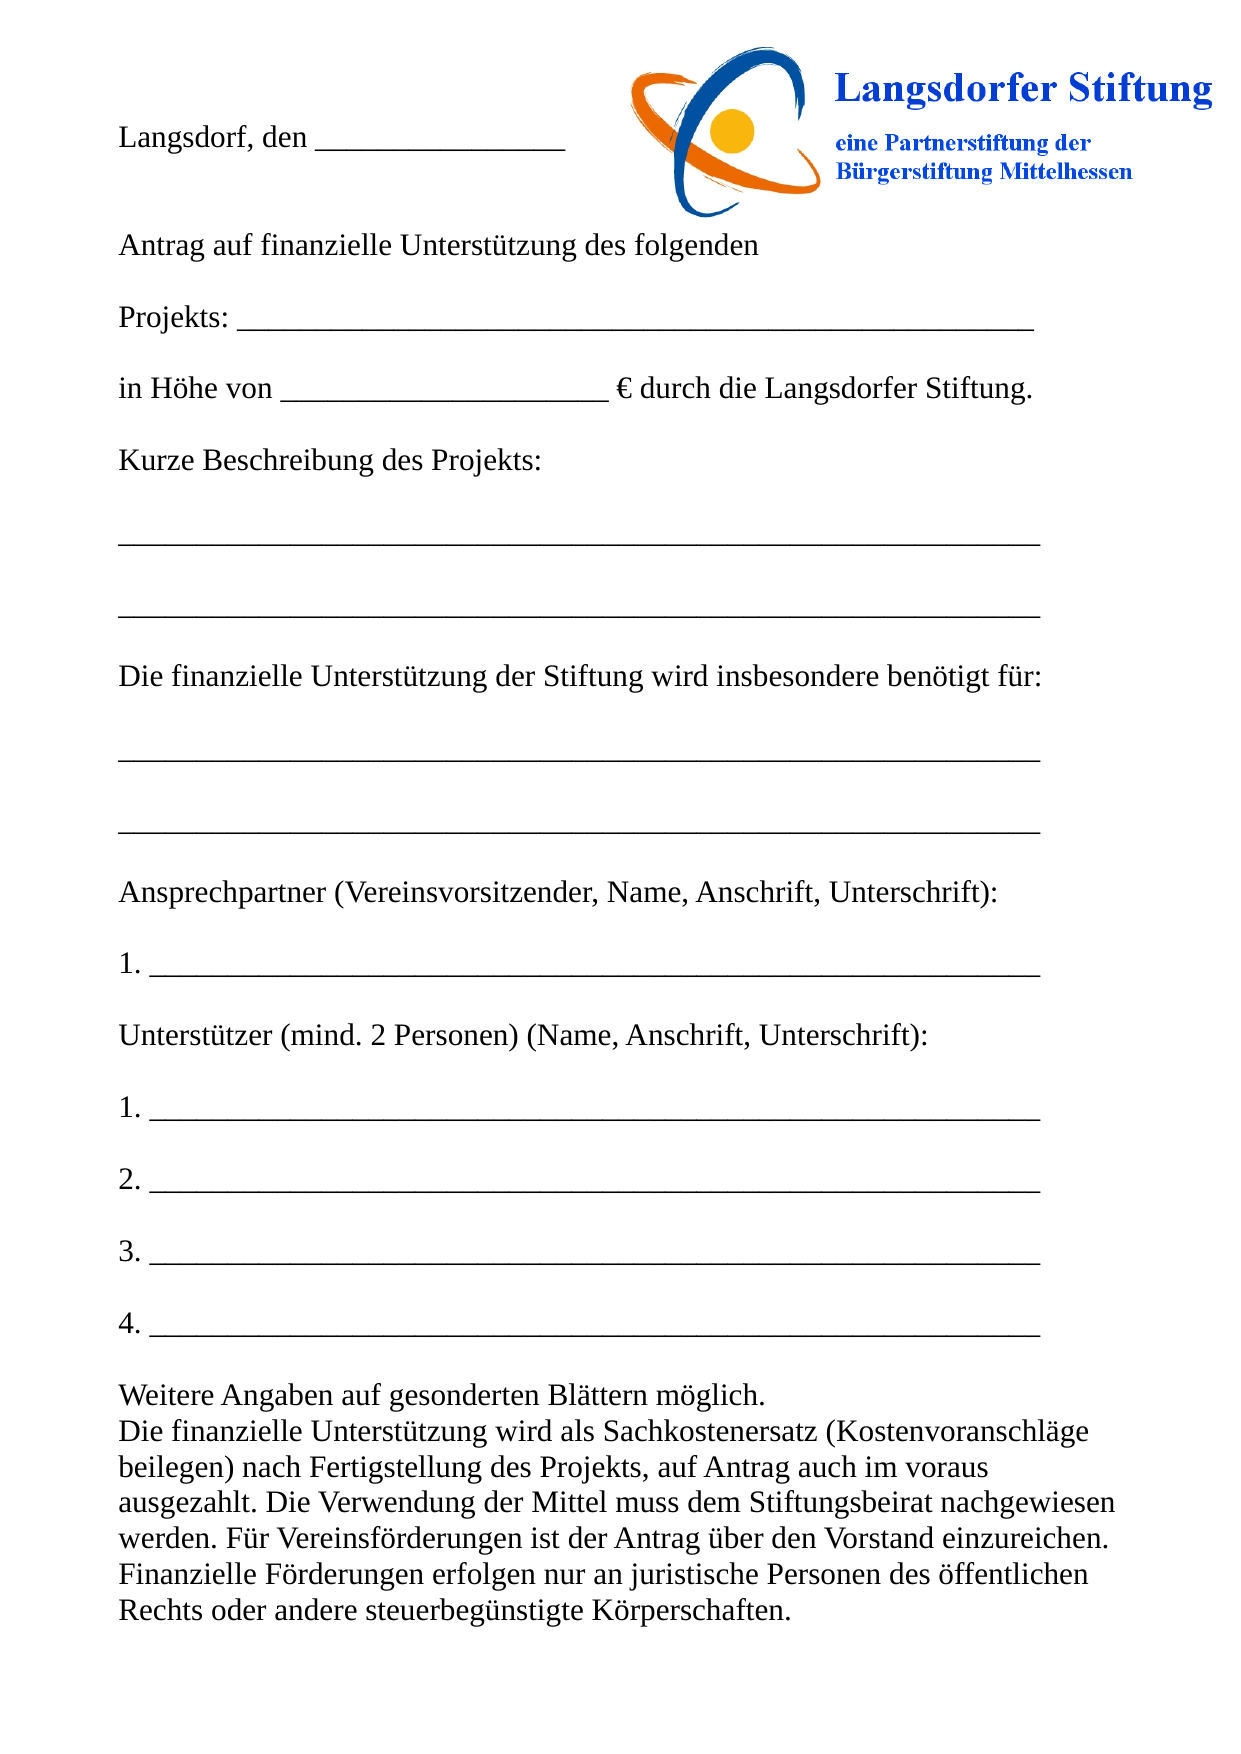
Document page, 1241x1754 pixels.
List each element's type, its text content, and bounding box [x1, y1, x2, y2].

text 1. _________________________________________________________ [118, 945, 1122, 981]
text Projekts: ___________________________________________________ [118, 298, 1122, 334]
text Ansprechpartner (Vereinsvorsitzender, Name, Anschrift, Unterschrift): [118, 873, 1122, 909]
text ___________________________________________________________ [118, 801, 1122, 837]
text in Höhe von _____________________ € durch die Langsdorfer Stiftung. [118, 370, 1122, 406]
text ___________________________________________________________ [118, 585, 1122, 621]
text Weitere Angaben auf gesonderten Blättern möglich. [118, 1376, 1122, 1412]
text ___________________________________________________________ [118, 513, 1122, 549]
text Langsdorf, den ________________ [118, 118, 630, 154]
text 3. _________________________________________________________ [118, 1232, 1122, 1268]
text Unterstützer (mind. 2 Personen) (Name, Anschrift, Unterschrift): [118, 1017, 1122, 1052]
text 4. _________________________________________________________ [118, 1304, 1122, 1340]
text Kurze Beschreibung des Projekts: [118, 442, 1122, 477]
text 1. _________________________________________________________ [118, 1088, 1122, 1124]
text Die finanzielle Unterstützung wird als Sachkostenersatz (Kostenvoranschläge beilegen) nach Fertigstellung des Projekts, auf Antrag auch im voraus ausgezahlt. Die Verwendung der Mittel muss dem Stiftungsbeirat nachgewiesen werden. Für Vereinsförderungen ist der Antrag über den Vorstand einzureichen. [118, 1412, 1122, 1556]
text Finanzielle Förderungen erfolgen nur an juristische Personen des öffentlichen Rechts oder andere steuerbegünstigte Körperschaften. [118, 1556, 1122, 1627]
picture [630, 47, 1221, 224]
text Antrag auf finanzielle Unterstützung des folgenden [118, 226, 1122, 262]
text ___________________________________________________________ [118, 729, 1122, 765]
text 2. _________________________________________________________ [118, 1160, 1122, 1196]
text Die finanzielle Unterstützung der Stiftung wird insbesondere benötigt für: [118, 657, 1122, 693]
